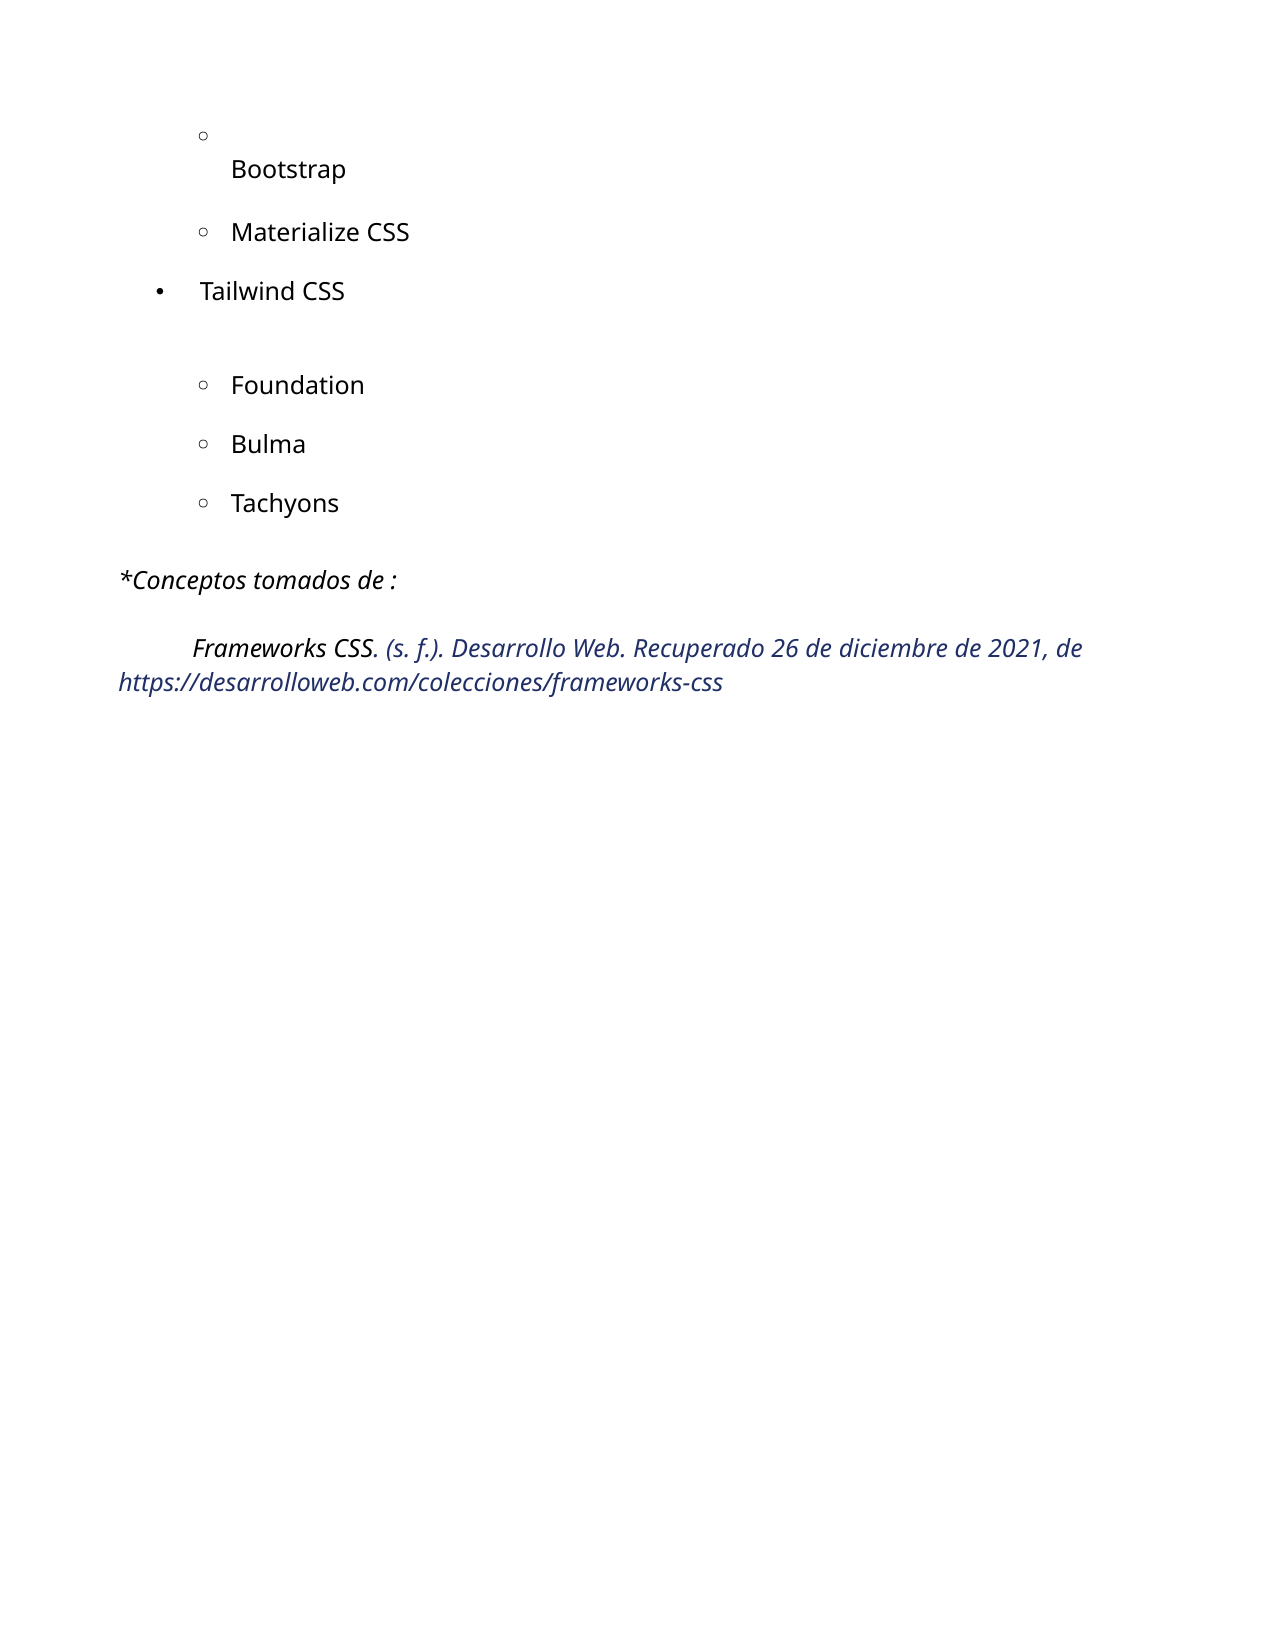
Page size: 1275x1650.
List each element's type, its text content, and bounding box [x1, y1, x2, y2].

subtitle Materialize CSS [193, 214, 1157, 248]
subtitle Bootstrap [193, 118, 1157, 186]
subtitle Foundation [193, 367, 1157, 401]
subtitle Bulma [193, 426, 1157, 460]
subtitle Tachyons [193, 485, 1157, 519]
text *Conceptos tomados de : [118, 563, 1157, 597]
list Tailwind CSS [156, 273, 1157, 307]
text Frameworks CSS. (s. f.). Desarrollo Web. Recuperado 26 de diciembre de 2021, de https://desarrolloweb.com/colecciones/frameworks-css [118, 631, 1157, 699]
